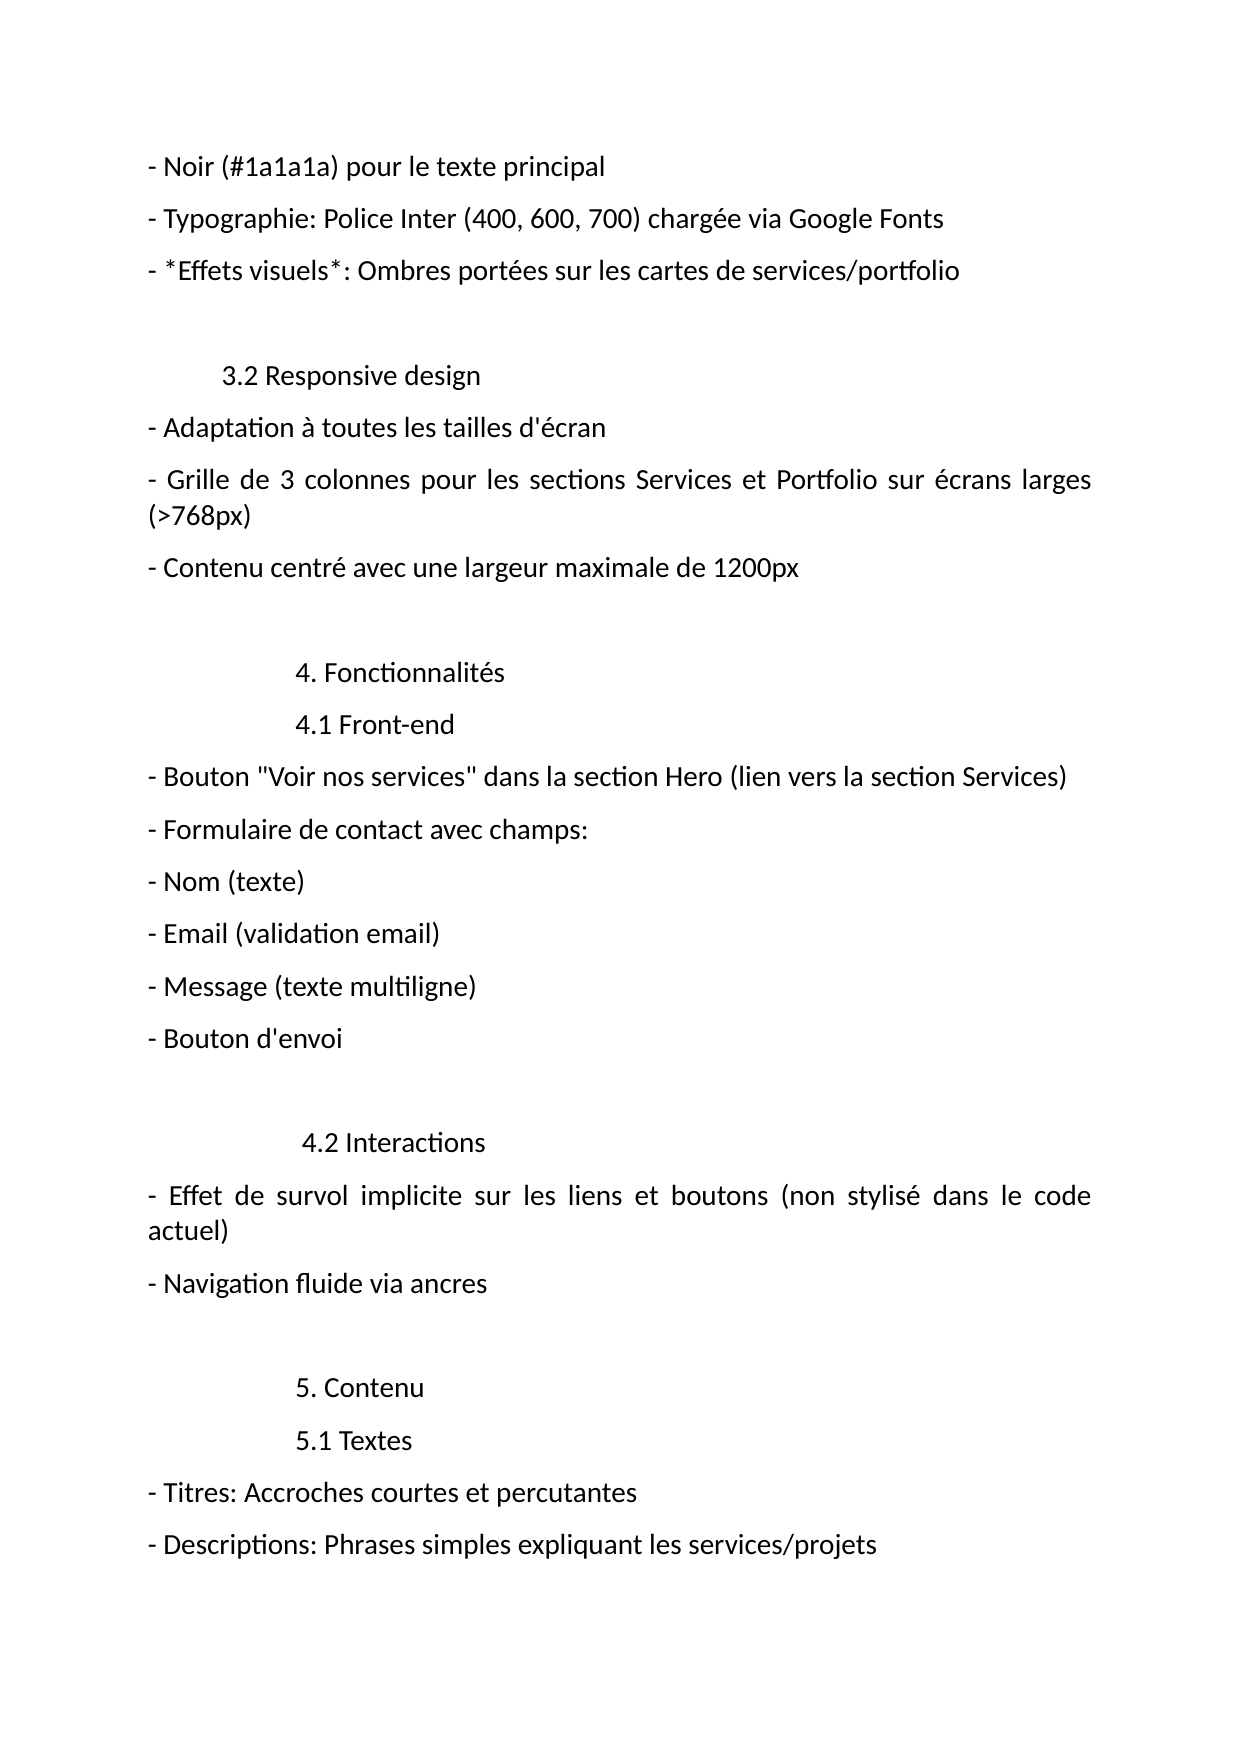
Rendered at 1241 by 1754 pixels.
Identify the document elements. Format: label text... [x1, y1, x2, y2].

text - Bouton d'envoi [148, 1020, 1093, 1056]
text 4.1 Front-end [221, 706, 1093, 742]
text - Noir (#1a1a1a) pour le texte principal [148, 148, 1093, 183]
text - Descriptions: Phrases simples expliquant les services/projets [148, 1526, 1093, 1562]
text - Typographie: Police Inter (400, 600, 700) chargée via Google Fonts [148, 200, 1093, 236]
text 5. Contenu [221, 1369, 1093, 1405]
text 4.2 Interactions [221, 1124, 1093, 1160]
text - Navigation fluide via ancres [148, 1265, 1093, 1300]
text - Titres: Accroches courtes et percutantes [148, 1474, 1093, 1509]
text - Bouton "Voir nos services" dans la section Hero (lien vers la section Services) [148, 758, 1093, 794]
text - Grille de 3 colonnes pour les sections Services et Portfolio sur écrans larges (>768px) [148, 461, 1093, 533]
text - *Effets visuels*: Ombres portées sur les cartes de services/portfolio [148, 252, 1093, 288]
text - Email (validation email) [148, 915, 1093, 951]
text - Formulaire de contact avec champs: [148, 811, 1093, 846]
text 4. Fonctionnalités [221, 654, 1093, 689]
text - Effet de survol implicite sur les liens et boutons (non stylisé dans le code actuel) [148, 1177, 1093, 1248]
text - Message (texte multiligne) [148, 968, 1093, 1003]
text 3.2 Responsive design [148, 357, 1093, 392]
text - Adaptation à toutes les tailles d'écran [148, 409, 1093, 445]
text - Contenu centré avec une largeur maximale de 1200px [148, 549, 1093, 585]
text 5.1 Textes [221, 1422, 1093, 1457]
text - Nom (texte) [148, 863, 1093, 899]
